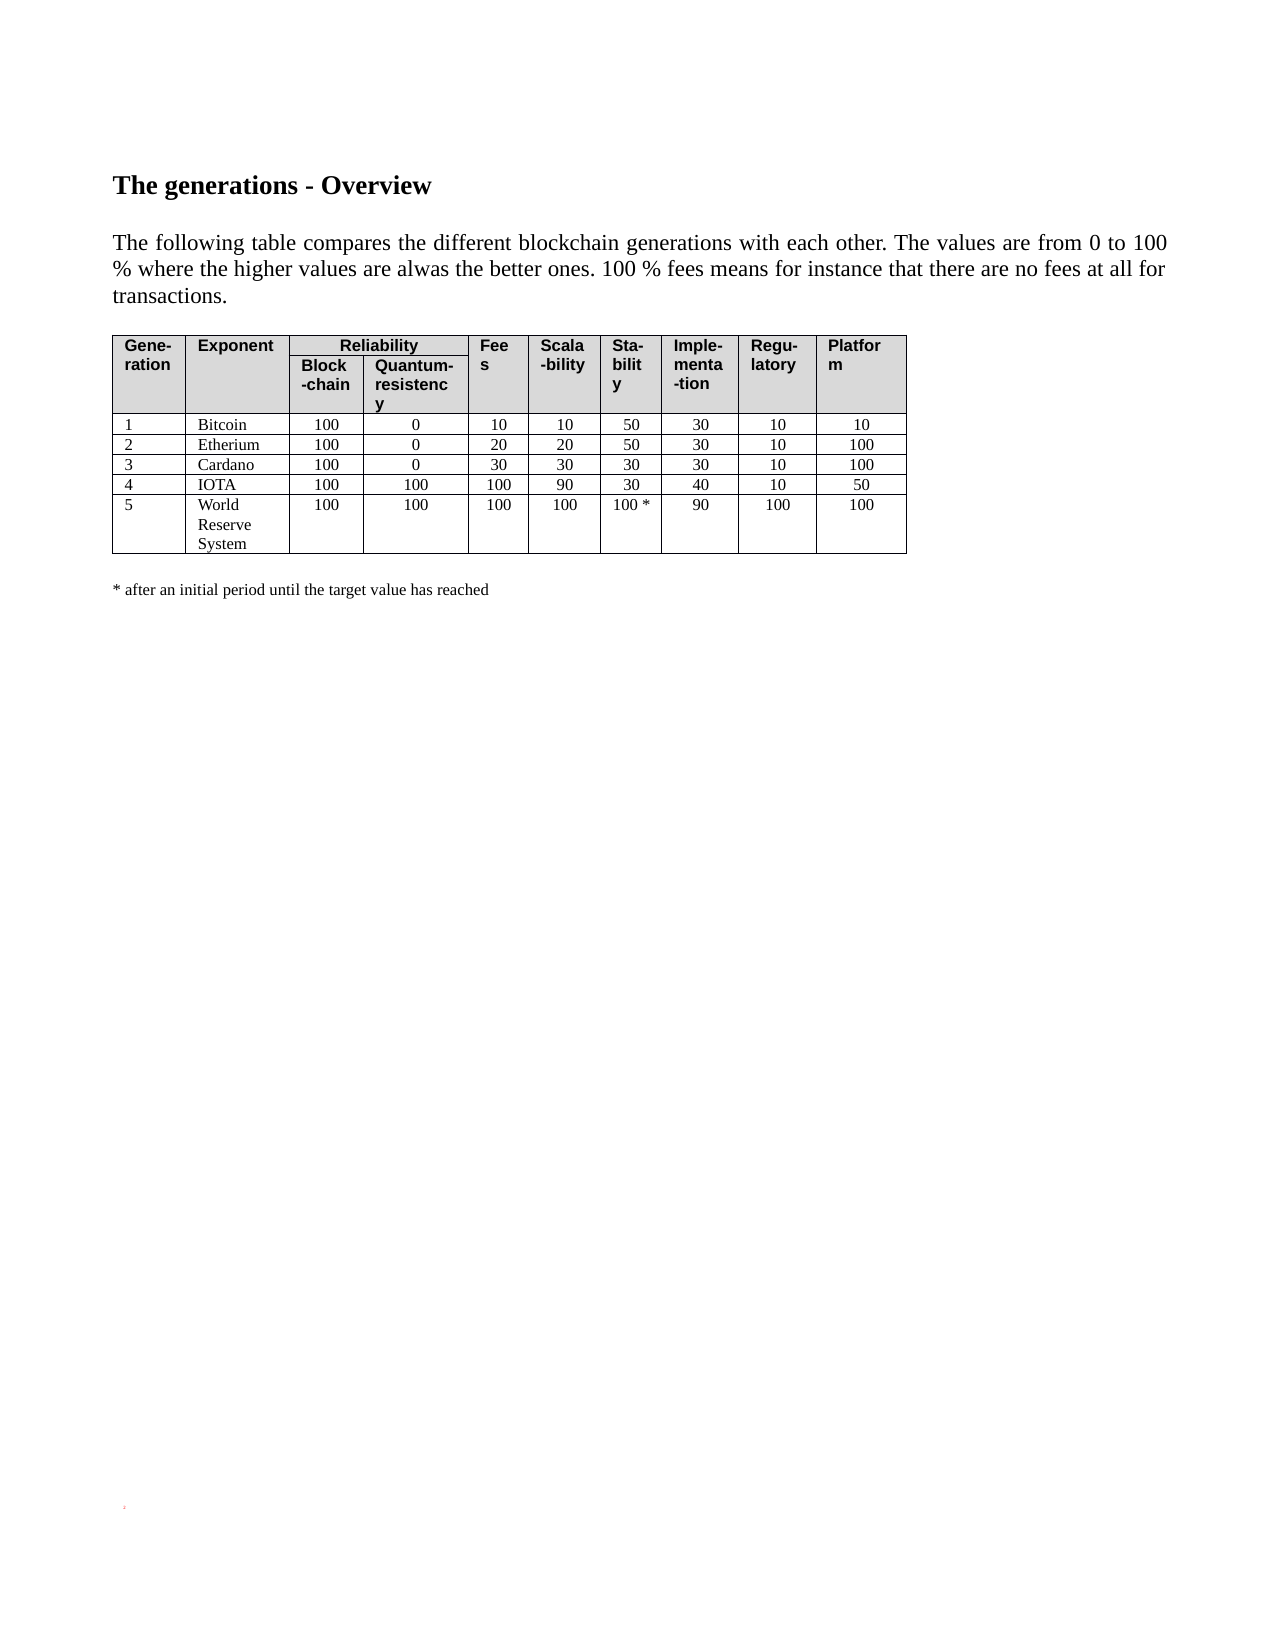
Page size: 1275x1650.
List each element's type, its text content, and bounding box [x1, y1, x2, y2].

table_cell 10 [529, 414, 600, 433]
table_cell 10 [469, 414, 528, 433]
table_cell World Reserve System [186, 495, 289, 553]
table_cell 0 [364, 435, 468, 454]
table_cell 5 [113, 495, 185, 553]
table_cell 90 [529, 475, 600, 494]
table_cell 100 [290, 414, 363, 433]
table_cell 50 [601, 435, 661, 454]
table_cell 30 [601, 455, 661, 474]
table_cell Quantum-resistency [364, 356, 468, 413]
table_cell 100 [469, 475, 528, 494]
table_cell 10 [739, 475, 816, 494]
table_header Exponent [186, 336, 289, 413]
table_cell 100 [290, 435, 363, 454]
table_cell 100 [739, 495, 816, 553]
table_cell 100 [290, 495, 363, 553]
table_header Scala-bility [529, 336, 600, 413]
table_cell 10 [817, 414, 906, 433]
table_header Platform [817, 336, 906, 413]
table_cell 20 [529, 435, 600, 454]
table_cell 10 [739, 414, 816, 433]
table_cell 100 [529, 495, 600, 553]
table_cell 100 [364, 495, 468, 553]
table_header Sta-bility [601, 336, 661, 413]
table_cell IOTA [186, 475, 289, 494]
table_cell 40 [662, 475, 738, 494]
table_cell 30 [601, 475, 661, 494]
table_cell 10 [739, 435, 816, 454]
table_cell 10 [739, 455, 816, 474]
table_cell 0 [364, 414, 468, 433]
table_cell 20 [469, 435, 528, 454]
table_cell 100 [817, 495, 906, 553]
table_cell 100 * [601, 495, 661, 553]
table_cell 30 [469, 455, 528, 474]
table_cell 30 [529, 455, 600, 474]
table_cell Cardano [186, 455, 289, 474]
table_cell 0 [364, 455, 468, 474]
table_cell 30 [662, 414, 738, 433]
table_cell 90 [662, 495, 738, 553]
table_cell 100 [290, 455, 363, 474]
table_header Reliability [290, 336, 468, 355]
table_cell 30 [662, 455, 738, 474]
table_header Regu-latory [739, 336, 816, 413]
text * after an initial period until the target value has reached [112, 580, 1169, 599]
table_cell 30 [662, 435, 738, 454]
table_cell 50 [817, 475, 906, 494]
table_cell 100 [469, 495, 528, 553]
table_header Gene-ration [113, 336, 185, 413]
table_cell 100 [364, 475, 468, 494]
table_cell Block-chain [290, 356, 363, 413]
table_cell Etherium [186, 435, 289, 454]
table_cell 100 [817, 435, 906, 454]
table_cell 50 [601, 414, 661, 433]
table_cell 100 [290, 475, 363, 494]
table_header Imple-menta-tion [662, 336, 738, 413]
table_cell 2 [113, 435, 185, 454]
text The following table compares the different blockchain generations with each other. The values are from 0 to 100 % where the higher values are alwas the better ones. 100 % fees means for instance that there are no fees at all for transactions. [112, 229, 1169, 308]
table_header Fees [469, 336, 528, 413]
table_cell 3 [113, 455, 185, 474]
table_cell 100 [817, 455, 906, 474]
table_cell 4 [113, 475, 185, 494]
table_cell Bitcoin [186, 414, 289, 433]
table_cell 1 [113, 414, 185, 433]
subtitle The generations - Overview [112, 169, 1169, 200]
